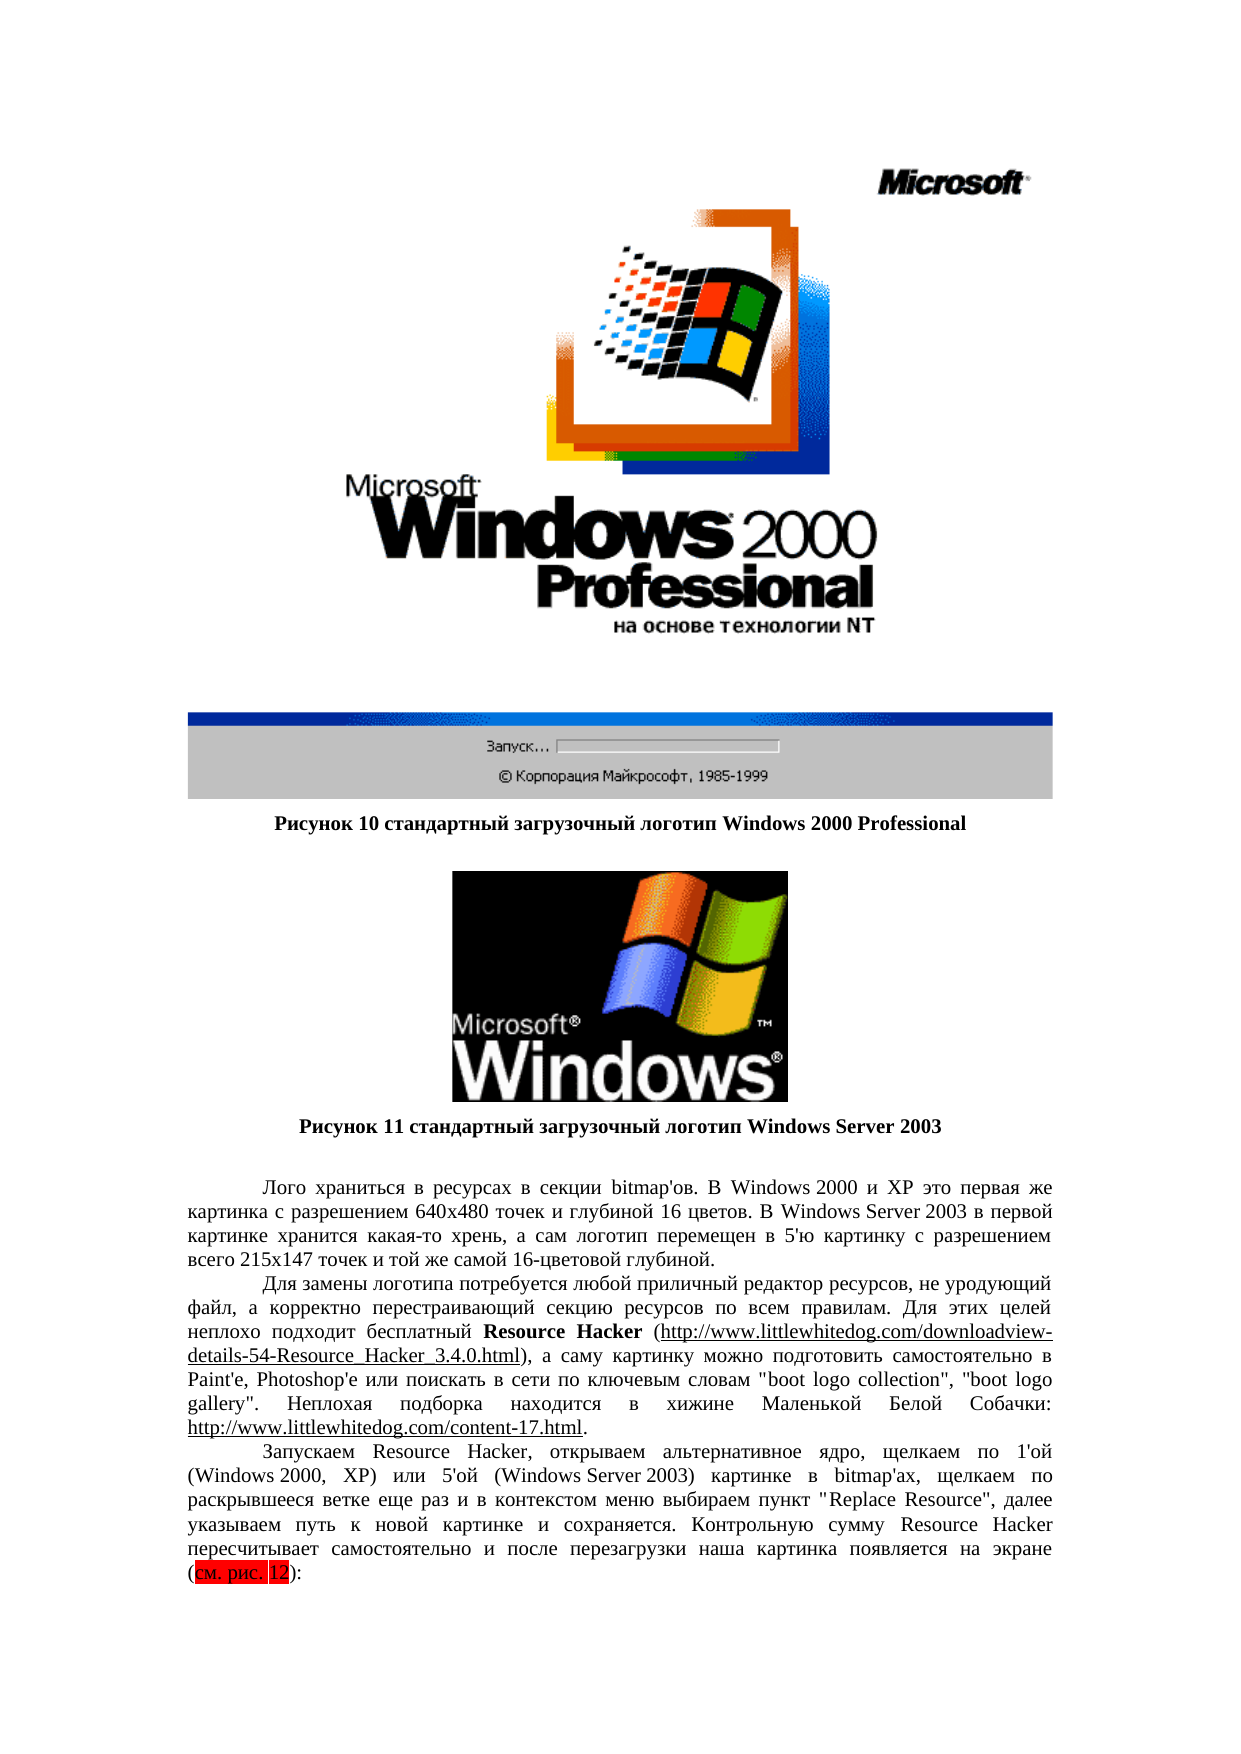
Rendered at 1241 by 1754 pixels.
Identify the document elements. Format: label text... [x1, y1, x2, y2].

text Рисунок 10 стандартный загрузочный логотип Windows 2000 Professional [187, 811, 1053, 835]
text Лого храниться в ресурсах в секции bitmap'ов. В Windows 2000 и XP это первая же картинка с разрешением 640x480 точек и глубиной 16 цветов. В Windows Server 2003 в первой картинке хранится какая-то хрень, а сам логотип перемещен в 5'ю картинку с разрешением всего 215х147 точек и той же самой 16-цветовой глубиной. [187, 1174, 1053, 1271]
text Запускаем Resource Hacker, открываем альтернативное ядро, щелкаем по 1'ой (Windows 2000, XP) или 5'ой (Windows Server 2003) картинке в bitmap'ах, щелкаем по раскрывшееся ветке еще раз и в контекстом меню выбираем пункт "Replace Resource", далее указываем путь к новой картинке и сохраняется. Контрольную сумму Resource Hacker пересчитывает самостоятельно и после перезагрузки наша картинка появляется на экране (см. рис. 12): [187, 1439, 1053, 1584]
text Для замены логотипа потребуется любой приличный редактор ресурсов, не уродующий файл, а корректно перестраивающий секцию ресурсов по всем правилам. Для этих целей неплохо подходит бесплатный Resource Hacker (http://www.littlewhitedog.com/downloadview-details-54-Resource_Hacker_3.4.0.html), а саму картинку можно подготовить самостоятельно в Paint'е, Photoshop'е или поискать в сети по ключевым словам "boot logo collection", "boot logo gallery". Неплохая подборка находится в хижине Маленькой Белой Собачки: http://www.littlewhitedog.com/content-17.html. [187, 1271, 1053, 1439]
text Рисунок 11 стандартный загрузочный логотип Windows Server 2003 [187, 1114, 1053, 1138]
picture [452, 871, 788, 1102]
picture [187, 150, 1053, 799]
